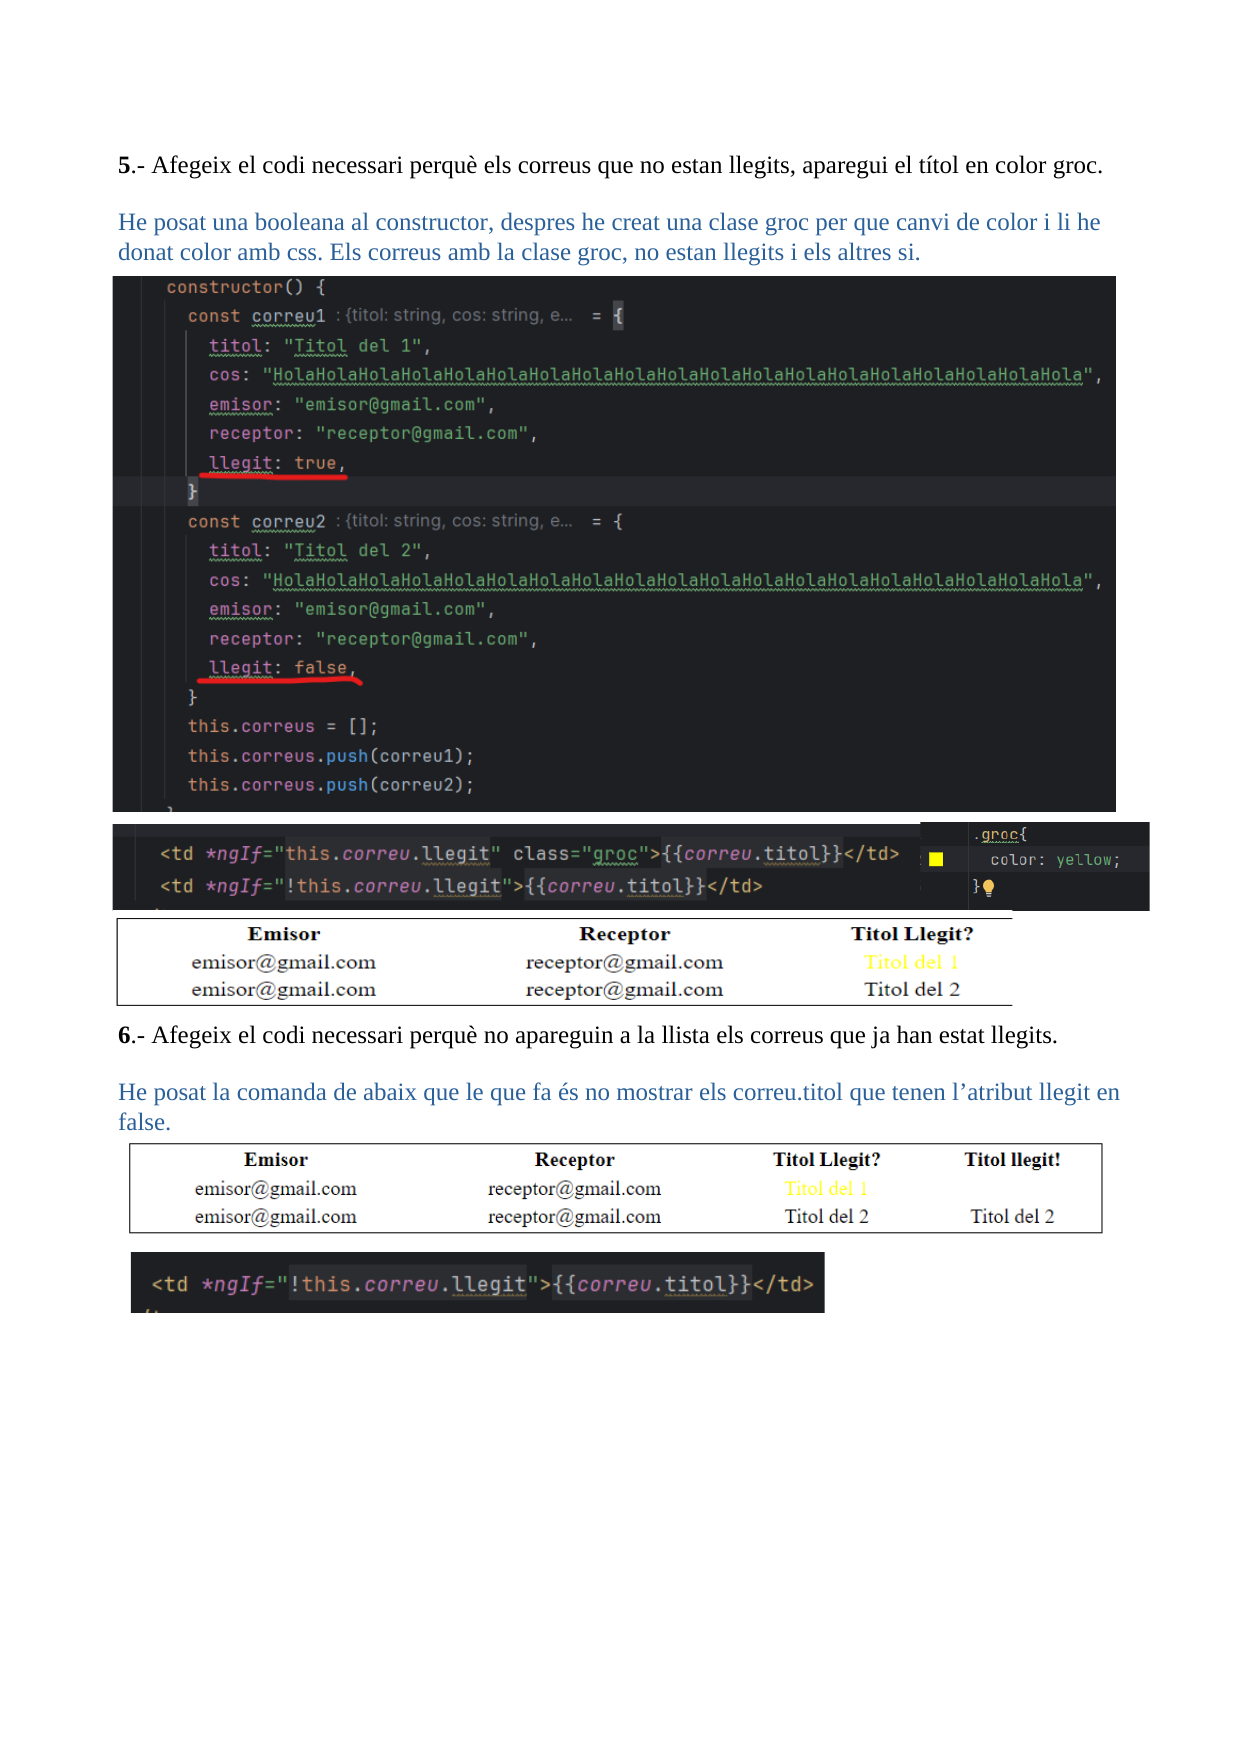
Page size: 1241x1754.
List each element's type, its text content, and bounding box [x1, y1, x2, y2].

text 5.- Afegeix el codi necessari perquè els correus que no estan llegits, aparegui el títol en color groc. [118, 150, 1122, 179]
picture [119, 1137, 1123, 1313]
picture [112, 276, 1116, 812]
text He posat la comanda de abaix que le que fa és no mostrar els correu.titol que tenen l’atribut llegit en false. [118, 1077, 1122, 1136]
text He posat una booleana al constructor, despres he creat una clase groc per que canvi de color i li he donat color amb css. Els correus amb la clase groc, no estan llegits i els altres si. [118, 207, 1122, 265]
text 6.- Afegeix el codi necessari perquè no apareguin a la llista els correus que ja han estat llegits. [118, 939, 1122, 1049]
picture [112, 822, 1150, 1020]
